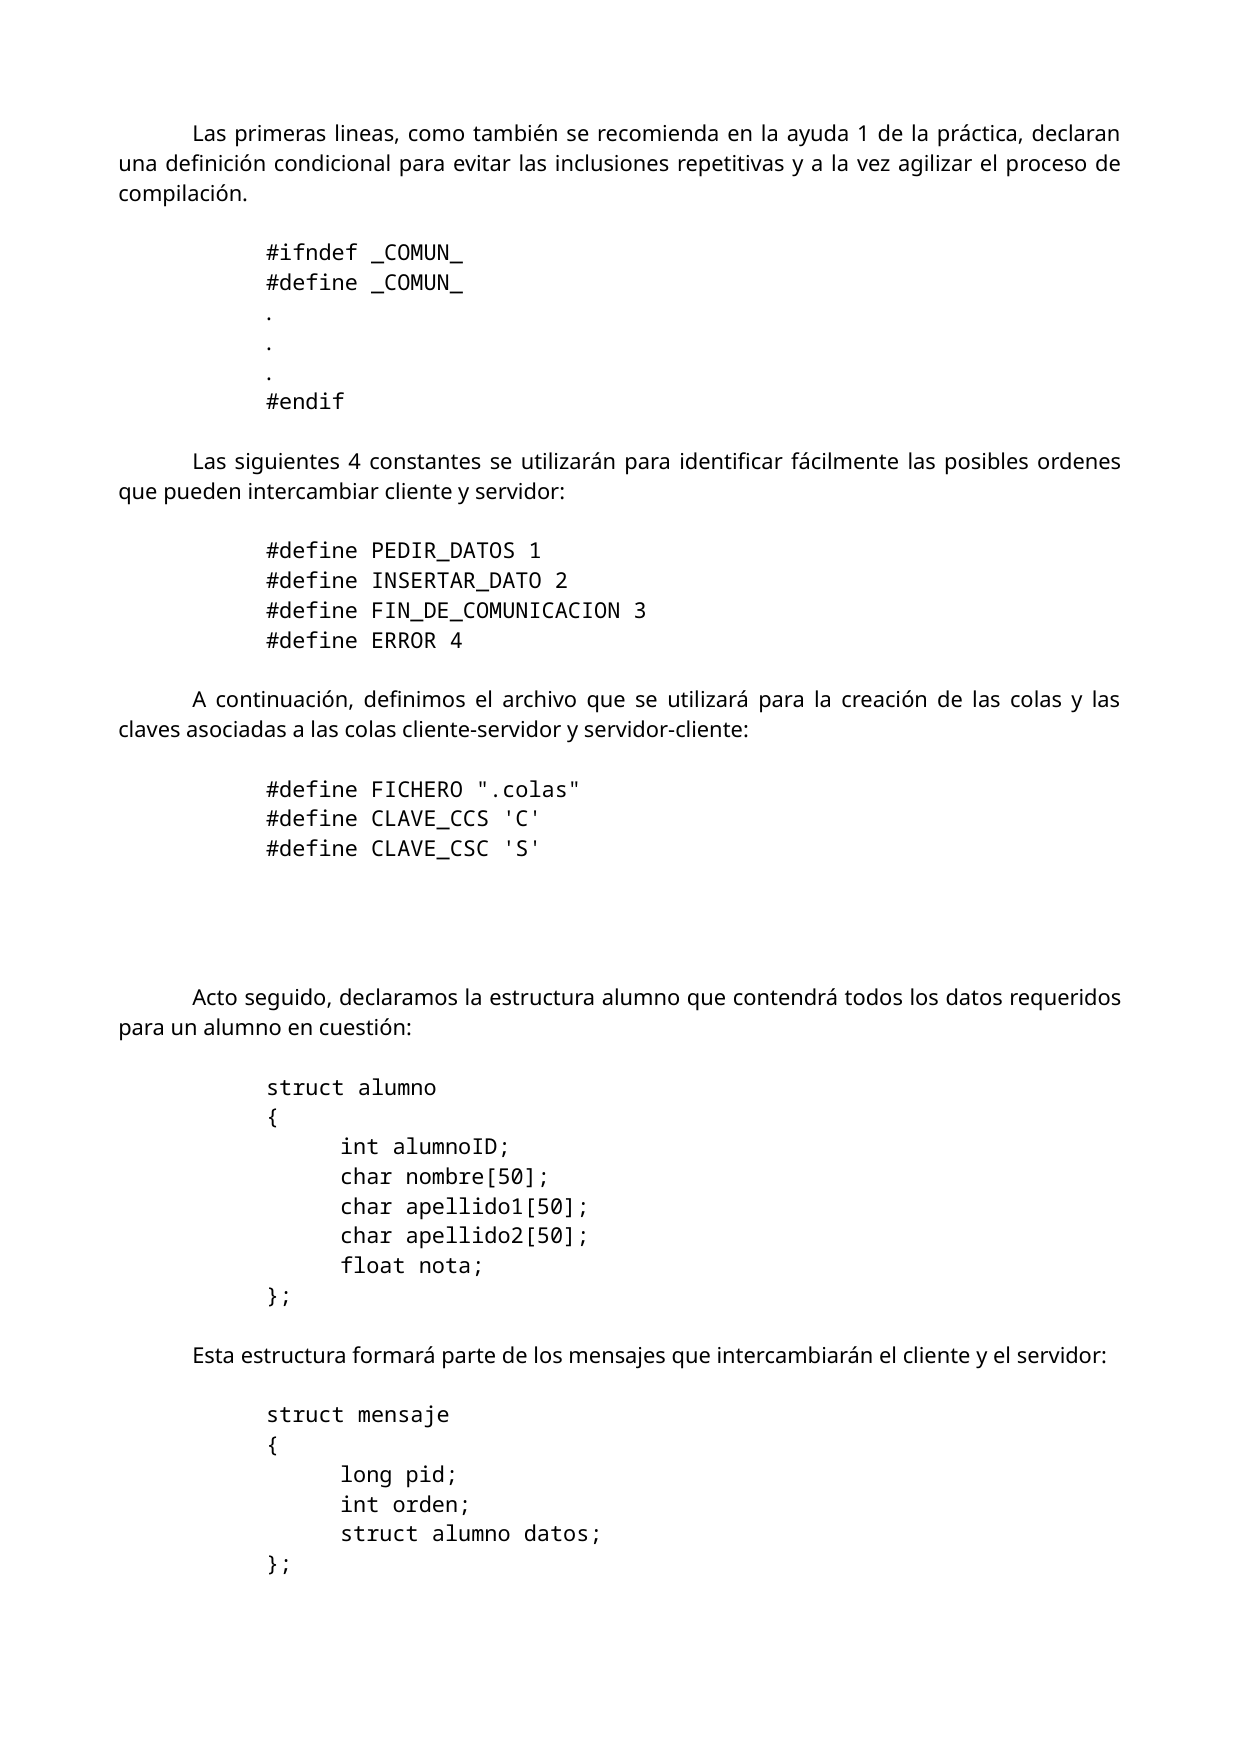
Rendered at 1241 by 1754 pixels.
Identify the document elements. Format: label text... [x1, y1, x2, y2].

text #define CLAVE_CSC 'S' [118, 833, 1122, 863]
text #endif [118, 386, 1122, 416]
text struct alumno datos; [118, 1518, 1122, 1548]
text . [118, 297, 1122, 327]
text { [118, 1101, 1122, 1131]
text A continuación, definimos el archivo que se utilizará para la creación de las colas y las claves asociadas a las colas cliente-servidor y servidor-cliente: [118, 684, 1122, 744]
text #define INSERTAR_DATO 2 [118, 565, 1122, 595]
text { [118, 1429, 1122, 1459]
text #define FICHERO ".colas" [118, 773, 1122, 803]
text . [118, 356, 1122, 386]
text long pid; [118, 1459, 1122, 1488]
text char apellido2[50]; [118, 1220, 1122, 1250]
text Esta estructura formará parte de los mensajes que intercambiarán el cliente y el servidor: [118, 1339, 1122, 1369]
text struct mensaje [118, 1399, 1122, 1429]
text int orden; [118, 1488, 1122, 1518]
text Acto seguido, declaramos la estructura alumno que contendrá todos los datos requeridos para un alumno en cuestión: [118, 982, 1122, 1042]
text float nota; [118, 1250, 1122, 1280]
text #ifndef _COMUN_ [118, 237, 1122, 267]
text #define CLAVE_CCS 'C' [118, 803, 1122, 833]
text struct alumno [118, 1071, 1122, 1101]
text #define _COMUN_ [118, 267, 1122, 297]
text #define PEDIR_DATOS 1 [118, 535, 1122, 565]
text }; [118, 1548, 1122, 1578]
text char nombre[50]; [118, 1161, 1122, 1191]
text Las primeras lineas, como también se recomienda en la ayuda 1 de la práctica, declaran una definición condicional para evitar las inclusiones repetitivas y a la vez agilizar el proceso de compilación. [118, 118, 1122, 207]
text char apellido1[50]; [118, 1191, 1122, 1220]
text #define ERROR 4 [118, 624, 1122, 654]
text }; [118, 1280, 1122, 1310]
text . [118, 327, 1122, 356]
text int alumnoID; [118, 1131, 1122, 1161]
text Las siguientes 4 constantes se utilizarán para identificar fácilmente las posibles ordenes que pueden intercambiar cliente y servidor: [118, 446, 1122, 505]
text #define FIN_DE_COMUNICACION 3 [118, 595, 1122, 624]
